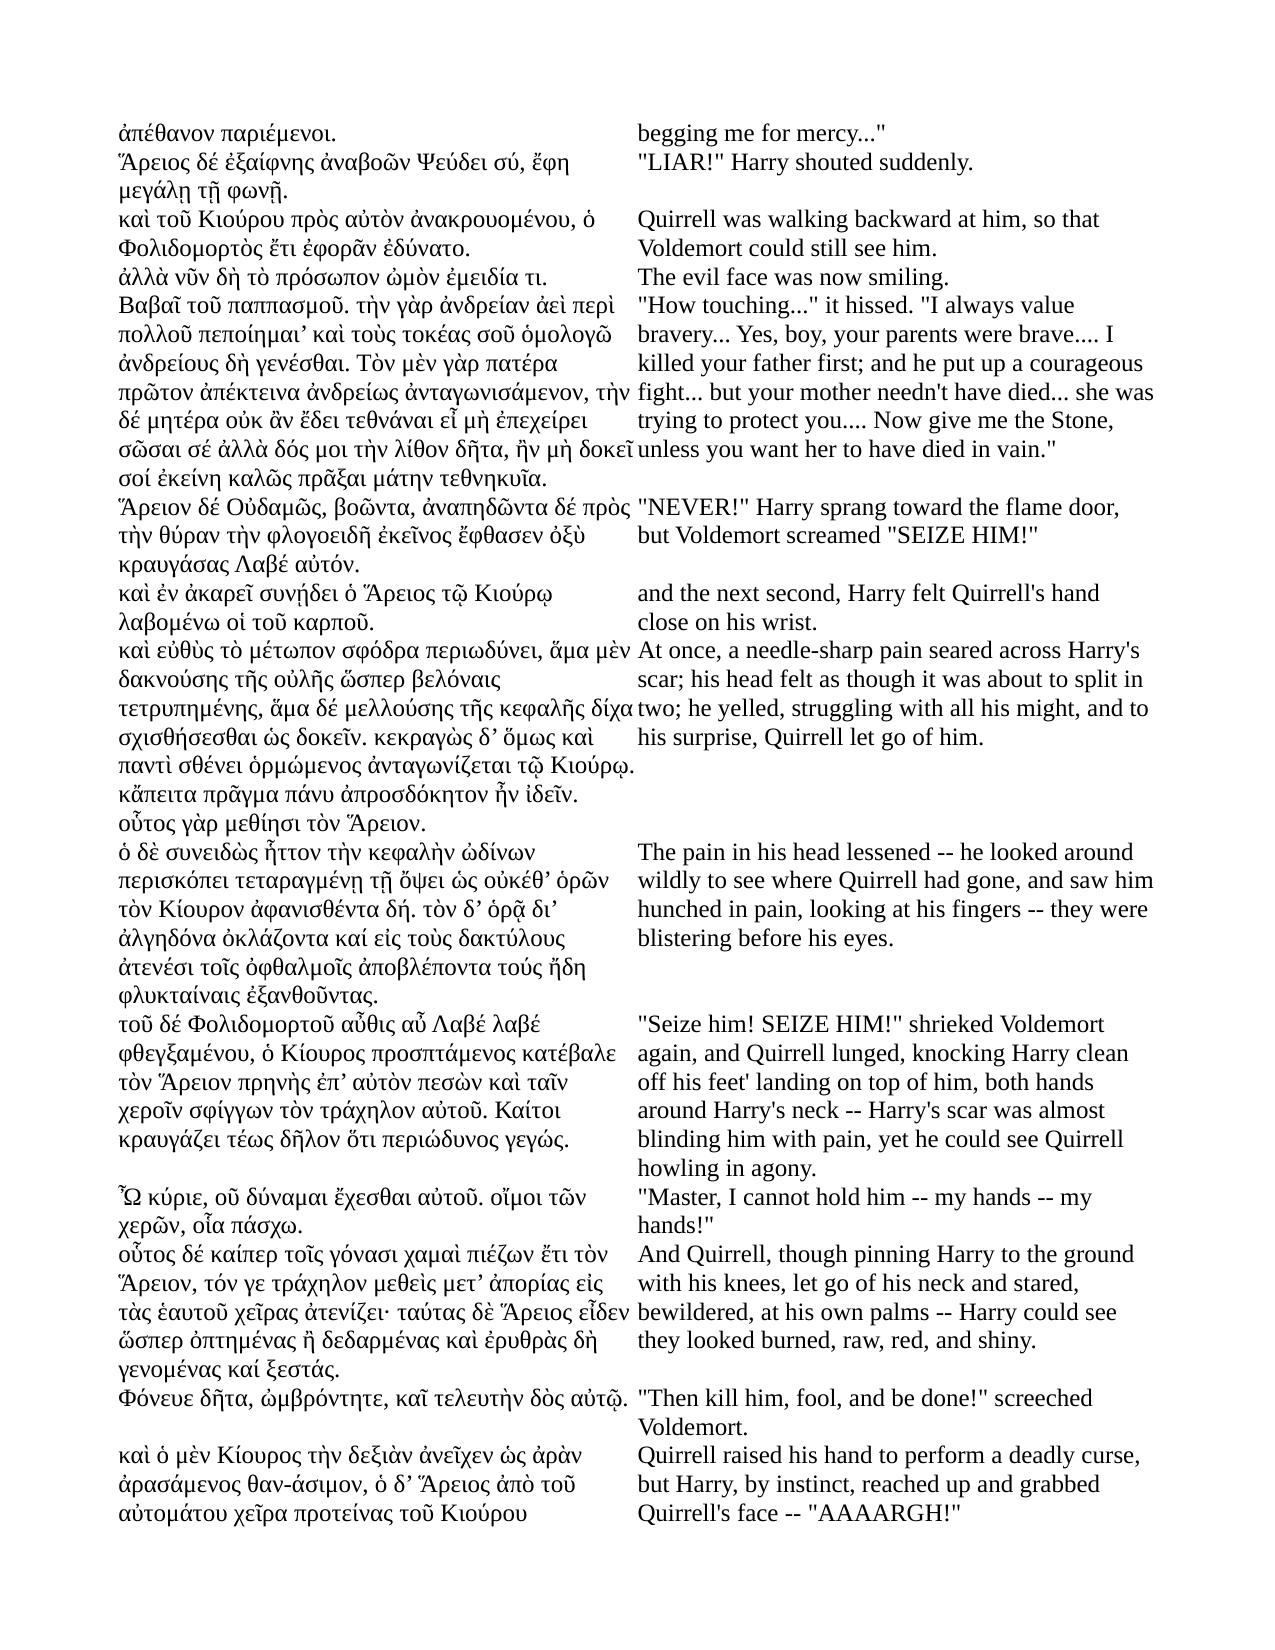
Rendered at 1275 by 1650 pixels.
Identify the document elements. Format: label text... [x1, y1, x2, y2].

table_cell οὗτος δέ καίπερ τοῖς γόνασι χαμαὶ πιέζων ἔτι τὸν Ἅρειον, τόν γε τράχηλον μεθεὶς μετ’ ἀπορίας εἰς τὰς ἑαυτοῦ χεῖρας ἀτενίζει· ταύτας δὲ Ἅρειος εἶδεν ὥσπερ ὀπτημένας ἢ δεδαρμένας καὶ ἐρυθρὰς δὴ γενομένας καί ξεστάς. [118, 1239, 637, 1383]
table_cell Ὦ κύριε, οῦ δύναμαι ἔχεσθαι αὐτοῦ. οἴμοι τῶν χερῶν, οἷα πάσχω. [118, 1182, 637, 1239]
table_cell The evil face was now smiling. [637, 262, 1157, 291]
table_cell "LIAR!" Harry shouted suddenly. [637, 147, 1157, 204]
table_cell "Seize him! SEIZE HIM!" shrieked Voldemort again, and Quirrell lunged, knocking Harry clean off his feet' landing on top of him, both hands around Harry's neck -- Harry's scar was almost blinding him with pain, yet he could see Quirrell howling in agony. [637, 1009, 1157, 1182]
table_cell Ἅρειον δέ Οὐδαμῶς, βοῶντα, ἀναπηδῶντα δέ πρὸς τὴν θύραν τὴν φλογοειδῆ ἐκεῖνος ἔφθασεν ὀξὺ κραυγάσας Λαβέ αὐτόν. [118, 492, 637, 578]
table_cell καὶ εὐθὺς τὸ μέτωπον σφόδρα περιωδύνει, ἅμα μὲν δακνούσης τῆς οὐλῆς ὥσπερ βελόναις τετρυπημένης, ἅμα δέ μελλούσης τῆς κεφαλῆς δίχα σχισθήσεσθαι ὡς δοκεῖν. κεκραγὼς δ’ ὅμως καὶ παντὶ σθένει ὁρμώμενος ἀνταγωνίζεται τῷ Κιούρῳ. κἄπειτα πρᾶγμα πάνυ ἀπροσδόκητον ἦν ἰδεῖν. οὗτος γὰρ μεθίησι τὸν Ἅρειον. [118, 636, 637, 837]
table_cell and the next second, Harry felt Quirrell's hand close on his wrist. [637, 578, 1157, 636]
table_cell At once, a needle-sharp pain seared across Harry's scar; his head felt as though it was about to split in two; he yelled, struggling with all his might, and to his surprise, Quirrell let go of him. [637, 636, 1157, 837]
table_cell ὁ δὲ συνειδὼς ἧττον τὴν κεφαλὴν ὠδίνων περισκόπει τεταραγμένῃ τῇ ὄψει ὡς οὐκέθ’ ὁρῶν τὸν Κίουρον ἀφανισθέντα δή. τὸν δ’ ὁρᾷ δι’ ἀλγηδόνα ὀκλάζοντα καί εἰς τοὺς δακτύλους ἀτενέσι τοῖς ὀφθαλμοῖς ἀποβλέποντα τούς ἤδη φλυκταίναις ἐξανθοῦντας. [118, 837, 637, 1009]
table_cell καὶ ὁ μὲν Κίουρος τὴν δεξιὰν ἀνεῖχεν ὡς ἀρὰν ἀρασάμενος θαν-άσιμον, ὁ δ’ Ἅρειος ἀπὸ τοῦ αὐτομάτου χεῖρα προτείνας τοῦ Κιούρου [118, 1441, 637, 1527]
table_cell "Then kill him, fool, and be done!" screeched Voldemort. [637, 1383, 1157, 1441]
table_cell And Quirrell, though pinning Harry to the ground with his knees, let go of his neck and stared, bewildered, at his own palms -- Harry could see they looked burned, raw, red, and shiny. [637, 1239, 1157, 1383]
table_cell "How touching..." it hissed. "I always value bravery... Yes, boy, your parents were brave.... I killed your father first; and he put up a courageous fight... but your mother needn't have died... she was trying to protect you.... Now give me the Stone, unless you want her to have died in vain." [637, 291, 1157, 492]
table_cell ἀπέθανον παριέμενοι. [118, 118, 637, 147]
table_cell Ἅρειος δέ ἐξαίφνης ἀναβοῶν Ψεύδει σύ, ἔφη μεγάλῃ τῇ φωνῇ. [118, 147, 637, 204]
table_cell Quirrell was walking backward at him, so that Voldemort could still see him. [637, 204, 1157, 262]
table_cell Quirrell raised his hand to perform a deadly curse, but Harry, by instinct, reached up and grabbed Quirrell's face -- "AAAARGH!" [637, 1441, 1157, 1527]
table_cell begging me for mercy..." [637, 118, 1157, 147]
table_cell ἀλλὰ νῦν δὴ τὸ πρόσωπον ὠμὸν ἐμειδία τι. [118, 262, 637, 291]
table_cell "Master, I cannot hold him -- my hands -- my hands!" [637, 1182, 1157, 1239]
table_cell καὶ ἐν ἀκαρεῖ συνῄδει ὁ Ἅρειος τῷ Κιούρῳ λαβομένω οἱ τοῦ καρποῦ. [118, 578, 637, 636]
table_cell καὶ τοῦ Κιούρου πρὸς αὐτὸν ἀνακρουομένου, ὁ Φολιδομορτὸς ἔτι ἐφορᾶν ἐδύνατο. [118, 204, 637, 262]
table_cell τοῦ δέ Φολιδομορτοῦ αὖθις αὖ Λαβέ λαβέ φθεγξαμένου, ὁ Κίουρος προσπτάμενος κατέβαλε τὸν Ἅρειον πρηνὴς ἐπ’ αὐτὸν πεσὼν καὶ ταῖν χεροῖν σφίγγων τὸν τράχηλον αὐτοῦ. Καίτοι κραυγάζει τέως δῆλον ὅτι περιώδυνος γεγώς. [118, 1009, 637, 1182]
table_cell "NEVER!" Harry sprang toward the flame door, but Voldemort screamed "SEIZE HIM!" [637, 492, 1157, 578]
table_cell Βαβαῖ τοῦ παππασμοῦ. τὴν γὰρ ἀνδρείαν ἀεὶ περὶ πολλοῦ πεποίημαι’ καὶ τοὺς τοκέας σοῦ ὁμολογῶ ἀνδρείους δὴ γενέσθαι. Τὸν μὲν γὰρ πατέρα πρῶτον ἀπέκτεινα ἀνδρείως ἀνταγωνισάμενον, τὴν δέ μητέρα οὐκ ἂν ἔδει τεθνάναι εἶ μὴ ἐπεχείρει σῶσαι σέ ἀλλὰ δός μοι τὴν λίθον δῆτα, ἢν μὴ δοκεῖ σοί ἐκείνη καλῶς πρᾶξαι μάτην τεθνηκυῖα. [118, 291, 637, 492]
table_cell Φόνευε δῆτα, ὠμβρόντητε, καῖ τελευτὴν δὸς αὐτῷ. [118, 1383, 637, 1441]
table_cell The pain in his head lessened -- he looked around wildly to see where Quirrell had gone, and saw him hunched in pain, looking at his fingers -- they were blistering before his eyes. [637, 837, 1157, 1009]
